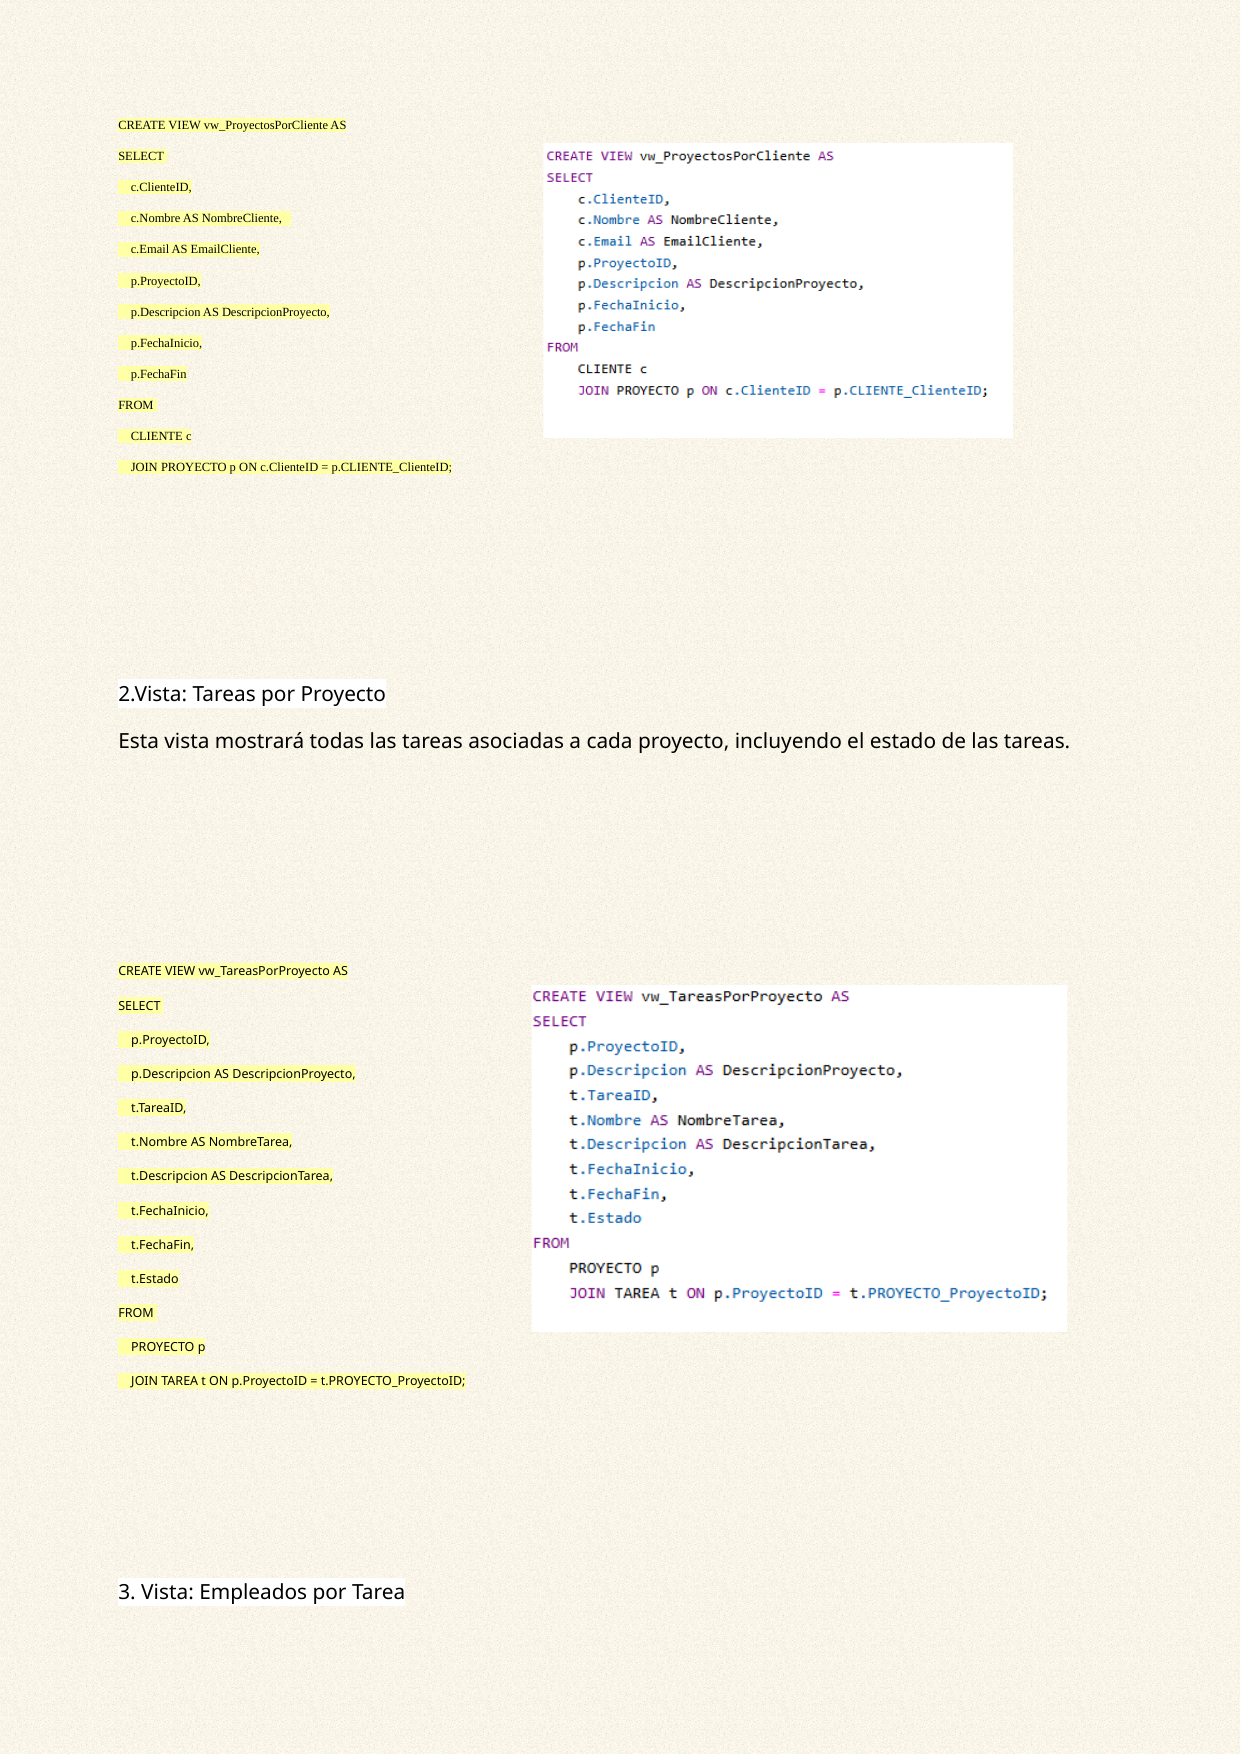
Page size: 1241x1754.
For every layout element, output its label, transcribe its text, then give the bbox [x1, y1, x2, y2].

text FROM [118, 397, 543, 412]
text [1068, 1202, 1122, 1219]
text [1013, 180, 1122, 194]
text [1068, 1065, 1122, 1082]
text CLIENTE c [118, 428, 1122, 443]
text t.Descripcion AS DescripcionTarea, [118, 1167, 531, 1184]
text c.Nombre AS NombreCliente, [118, 211, 543, 226]
text p.FechaInicio, [118, 335, 543, 350]
text [1013, 397, 1122, 412]
text SELECT [118, 149, 543, 163]
picture [0, 0, 1241, 1754]
text SELECT [118, 997, 531, 1014]
text p.ProyectoID, [118, 1031, 531, 1048]
text t.Nombre AS NombreTarea, [118, 1133, 531, 1150]
text [1013, 242, 1122, 257]
text p.Descripcion AS DescripcionProyecto, [118, 304, 543, 319]
text c.Email AS EmailCliente, [118, 242, 543, 257]
text [1068, 997, 1122, 1014]
text [1068, 1304, 1122, 1321]
text t.FechaFin, [118, 1236, 531, 1253]
text [1068, 1236, 1122, 1253]
text Esta vista mostrará todas las tareas asociadas a cada proyecto, incluyendo el estado de las tareas. [118, 727, 1122, 755]
text PROYECTO p [118, 1338, 1122, 1355]
text [1068, 1167, 1122, 1184]
text JOIN TAREA t ON p.ProyectoID = t.PROYECTO_ProyectoID; [118, 1372, 1122, 1389]
text CREATE VIEW vw_TareasPorProyecto AS [118, 962, 1122, 979]
text [1068, 1270, 1122, 1287]
text [1013, 366, 1122, 381]
text 3. Vista: Empleados por Tarea [118, 1577, 1122, 1606]
text t.TareaID, [118, 1099, 531, 1116]
text [1068, 1099, 1122, 1116]
text [1013, 211, 1122, 226]
text c.ClienteID, [118, 180, 543, 194]
text [1013, 304, 1122, 319]
text t.Estado [118, 1270, 531, 1287]
text p.FechaFin [118, 366, 543, 381]
text t.FechaInicio, [118, 1202, 531, 1219]
text [1068, 1133, 1122, 1150]
text p.ProyectoID, [118, 273, 543, 288]
text [1013, 273, 1122, 288]
text p.Descripcion AS DescripcionProyecto, [118, 1065, 531, 1082]
text FROM [118, 1304, 531, 1321]
text [1068, 1031, 1122, 1048]
text JOIN PROYECTO p ON c.ClienteID = p.CLIENTE_ClienteID; [118, 459, 1122, 474]
text CREATE VIEW vw_ProyectosPorCliente AS [118, 118, 1122, 132]
text [1013, 335, 1122, 350]
text [1013, 149, 1122, 163]
text 2.Vista: Tareas por Proyecto [118, 679, 1122, 708]
